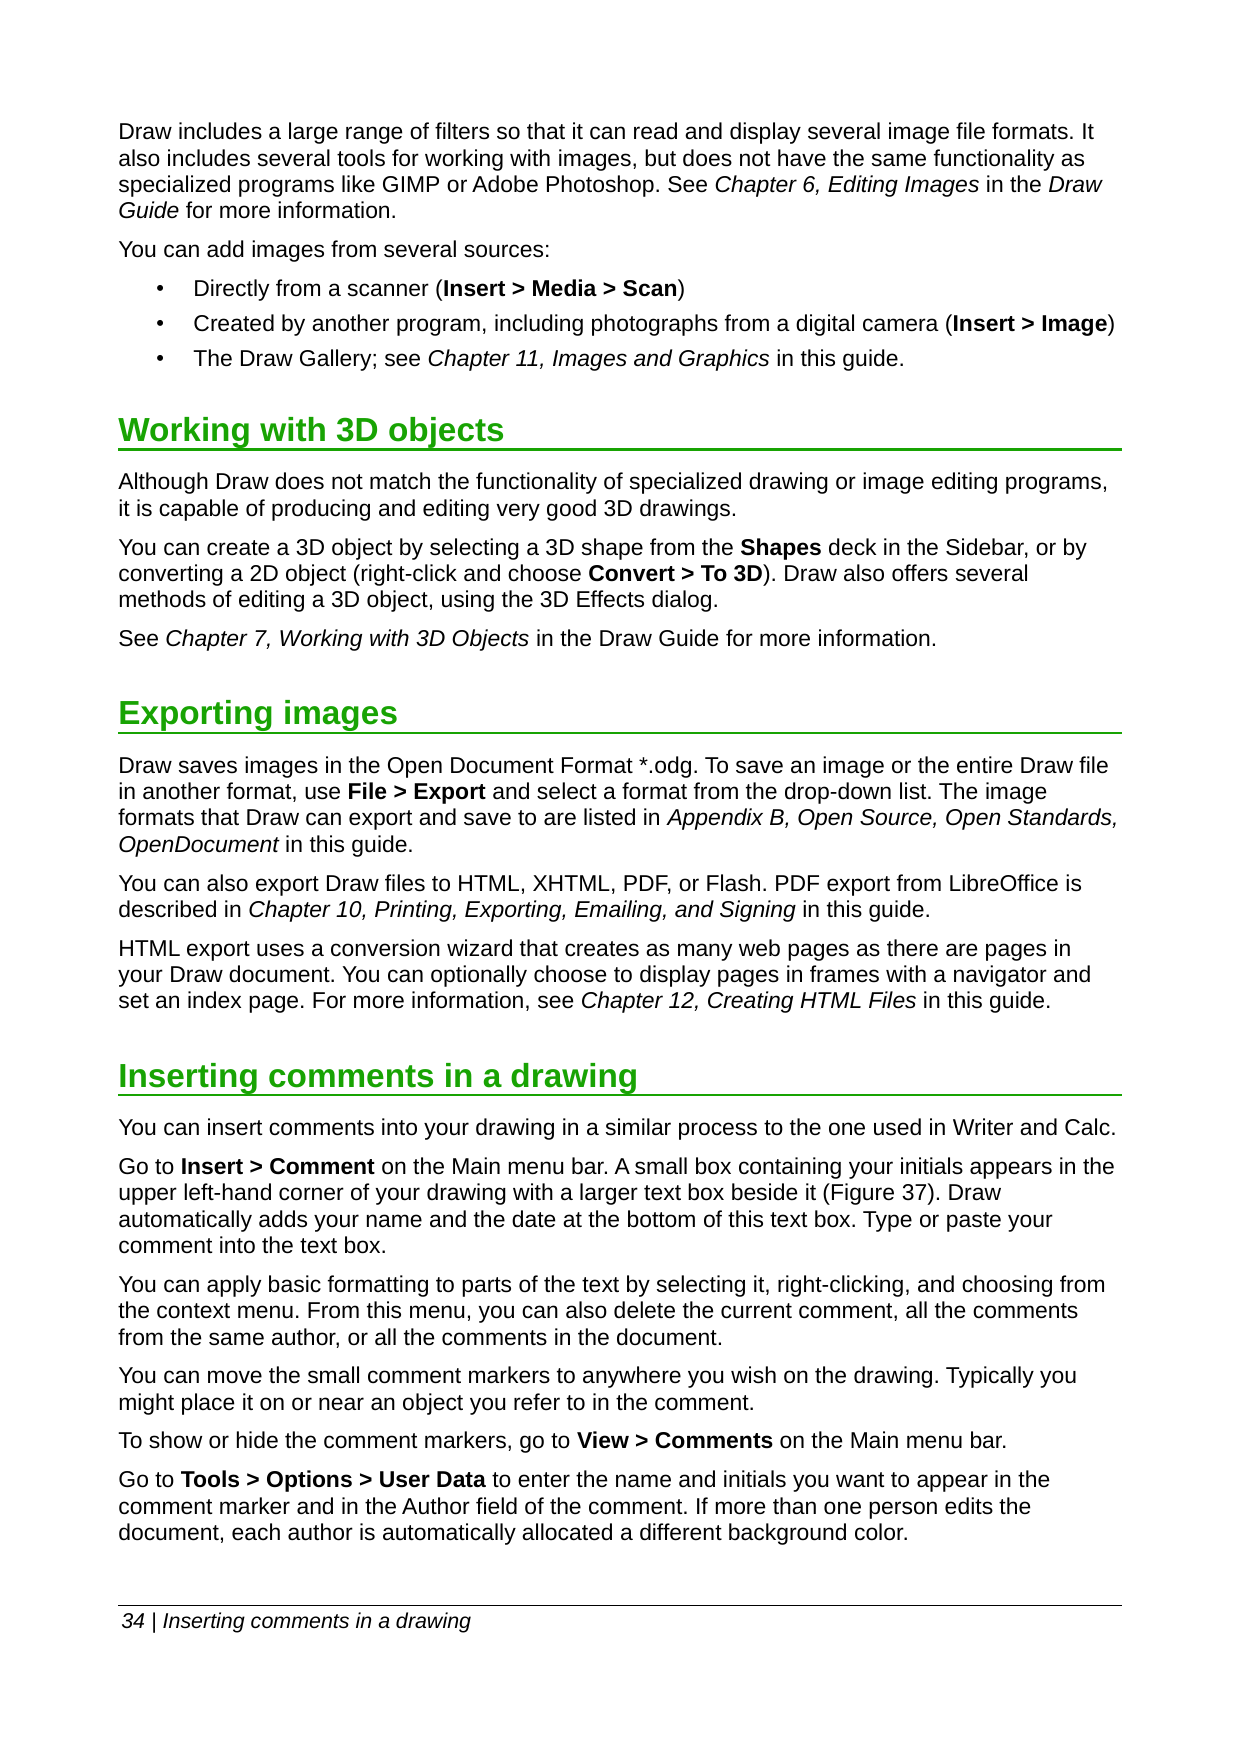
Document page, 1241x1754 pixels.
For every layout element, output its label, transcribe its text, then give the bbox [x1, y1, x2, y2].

text See Chapter 7, Working with 3D Objects in the Draw Guide for more information. [118, 625, 1122, 651]
text You can create a 3D object by selecting a 3D shape from the Shapes deck in the Sidebar, or by converting a 2D object (right-click and choose Convert > To 3D). Draw also offers several methods of editing a 3D object, using the 3D Effects dialog. [118, 533, 1122, 612]
subtitle Working with 3D objects [118, 410, 1122, 448]
text You can move the small comment markers to anywhere you wish on the drawing. Typically you might place it on or near an object you refer to in the comment. [118, 1362, 1122, 1415]
text You can insert comments into your drawing in a similar process to the one used in Writer and Calc. [118, 1114, 1122, 1140]
text Go to Tools > Options > User Data to enter the name and initials you want to appear in the comment marker and in the Author field of the comment. If more than one person edits the document, each author is automatically allocated a different background color. [118, 1466, 1122, 1545]
subtitle Inserting comments in a drawing [118, 1056, 1122, 1094]
text To show or hide the comment markers, go to View > Comments on the Main menu bar. [118, 1427, 1122, 1454]
text You can apply basic formatting to parts of the text by selecting it, right-clicking, and choosing from the context menu. From this menu, you can also delete the current comment, all the comments from the same author, or all the comments in the document. [118, 1271, 1122, 1350]
text Draw saves images in the Open Document Format *.odg. To save an image or the entire Draw file in another format, use File > Export and select a format from the drop-down list. The image formats that Draw can export and save to are listed in Appendix B, Open Source, Open Standards, OpenDocument in this guide. [118, 752, 1122, 857]
text Draw includes a large range of filters so that it can read and display several image file formats. It also includes several tools for working with images, but does not have the same functionality as specialized programs like GIMP or Adobe Photoshop. See Chapter 6, Editing Images in the Draw Guide for more information. [118, 118, 1122, 223]
list Directly from a scanner (Insert > Media > Scan) [156, 275, 1122, 301]
subtitle Exporting images [118, 693, 1122, 732]
text HTML export uses a conversion wizard that creates as many web pages as there are pages in your Draw document. You can optionally choose to display pages in frames with a navigator and set an index page. For more information, see Chapter 12, Creating HTML Files in this guide. [118, 935, 1122, 1014]
text Although Draw does not match the functionality of specialized drawing or image editing programs, it is capable of producing and editing very good 3D drawings. [118, 468, 1122, 521]
text You can also export Draw files to HTML, XHTML, PDF, or Flash. PDF export from LibreOffice is described in Chapter 10, Printing, Exporting, Emailing, and Signing in this guide. [118, 869, 1122, 922]
text Go to Insert > Comment on the Main menu bar. A small box containing your initials appears in the upper left-hand corner of your drawing with a larger text box beside it (Figure 37). Draw automatically adds your name and the date at the bottom of this text box. Type or paste your comment into the text box. [118, 1153, 1122, 1258]
list The Draw Gallery; see Chapter 11, Images and Graphics in this guide. [156, 345, 1122, 372]
list Created by another program, including photographs from a digital camera (Insert > Image) [156, 310, 1122, 336]
text You can add images from several sources: [118, 236, 1122, 262]
